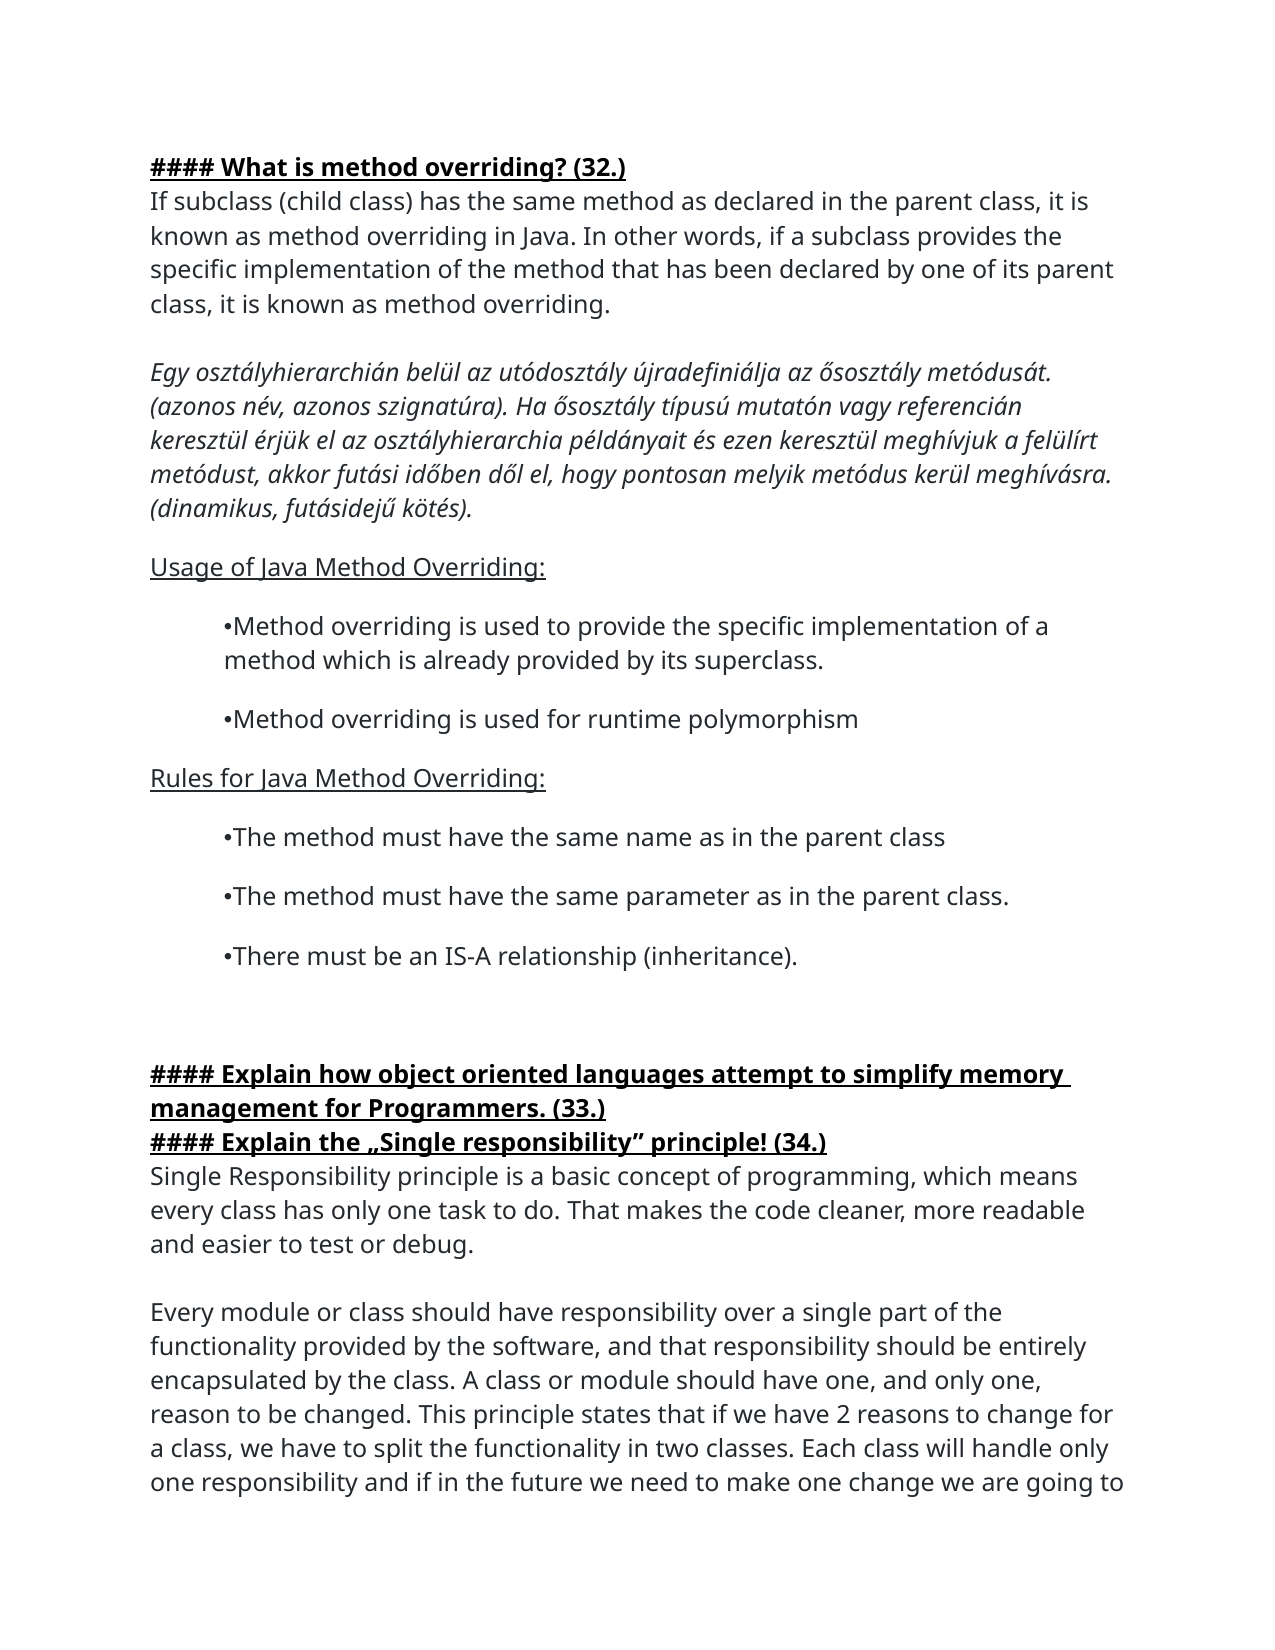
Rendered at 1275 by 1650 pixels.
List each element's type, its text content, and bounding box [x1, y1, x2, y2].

text Every module or class should have responsibility over a single part of the functionality provided by the software, and that responsibility should be entirely encapsulated by the class. A class or module should have one, and only one, reason to be changed. This principle states that if we have 2 reasons to change for a class, we have to split the functionality in two classes. Each class will handle only one responsibility and if in the future we need to make one change we are going to [150, 1295, 1125, 1499]
text Single Responsibility principle is a basic concept of programming, which means every class has only one task to do. That makes the code cleaner, more readable and easier to test or debug. [150, 1158, 1125, 1261]
list Method overriding is used for runtime polymorphism [150, 702, 1125, 736]
text #### Explain the „Single responsibility” principle! (34.) [150, 1124, 1125, 1158]
list The method must have the same name as in the parent class [150, 820, 1125, 854]
text #### Explain how object oriented languages attempt to simplify memory management for Programmers. (33.) [150, 1056, 1125, 1124]
text Egy osztályhierarchián belül az utódosztály újradefiniálja az ősosztály metódusát. (azonos név, azonos szignatúra). Ha ősosztály típusú mutatón vagy referencián keresztül érjük el az osztályhierarchia példányait és ezen keresztül meghívjuk a felülírt metódust, akkor futási időben dől el, hogy pontosan melyik metódus kerül meghívásra. (dinamikus, futásidejű kötés). [150, 354, 1125, 525]
text Usage of Java Method Overriding: [150, 550, 1125, 584]
list The method must have the same parameter as in the parent class. [150, 879, 1125, 913]
text If subclass (child class) has the same method as declared in the parent class, it is known as method overriding in Java. In other words, if a subclass provides the specific implementation of the method that has been declared by one of its parent class, it is known as method overriding. [150, 184, 1125, 320]
text #### What is method overriding? (32.) [150, 150, 1125, 184]
list There must be an IS-A relationship (inheritance). [150, 938, 1125, 972]
text Rules for Java Method Overriding: [150, 761, 1125, 795]
list Method overriding is used to provide the specific implementation of a method which is already provided by its superclass. [150, 609, 1125, 677]
